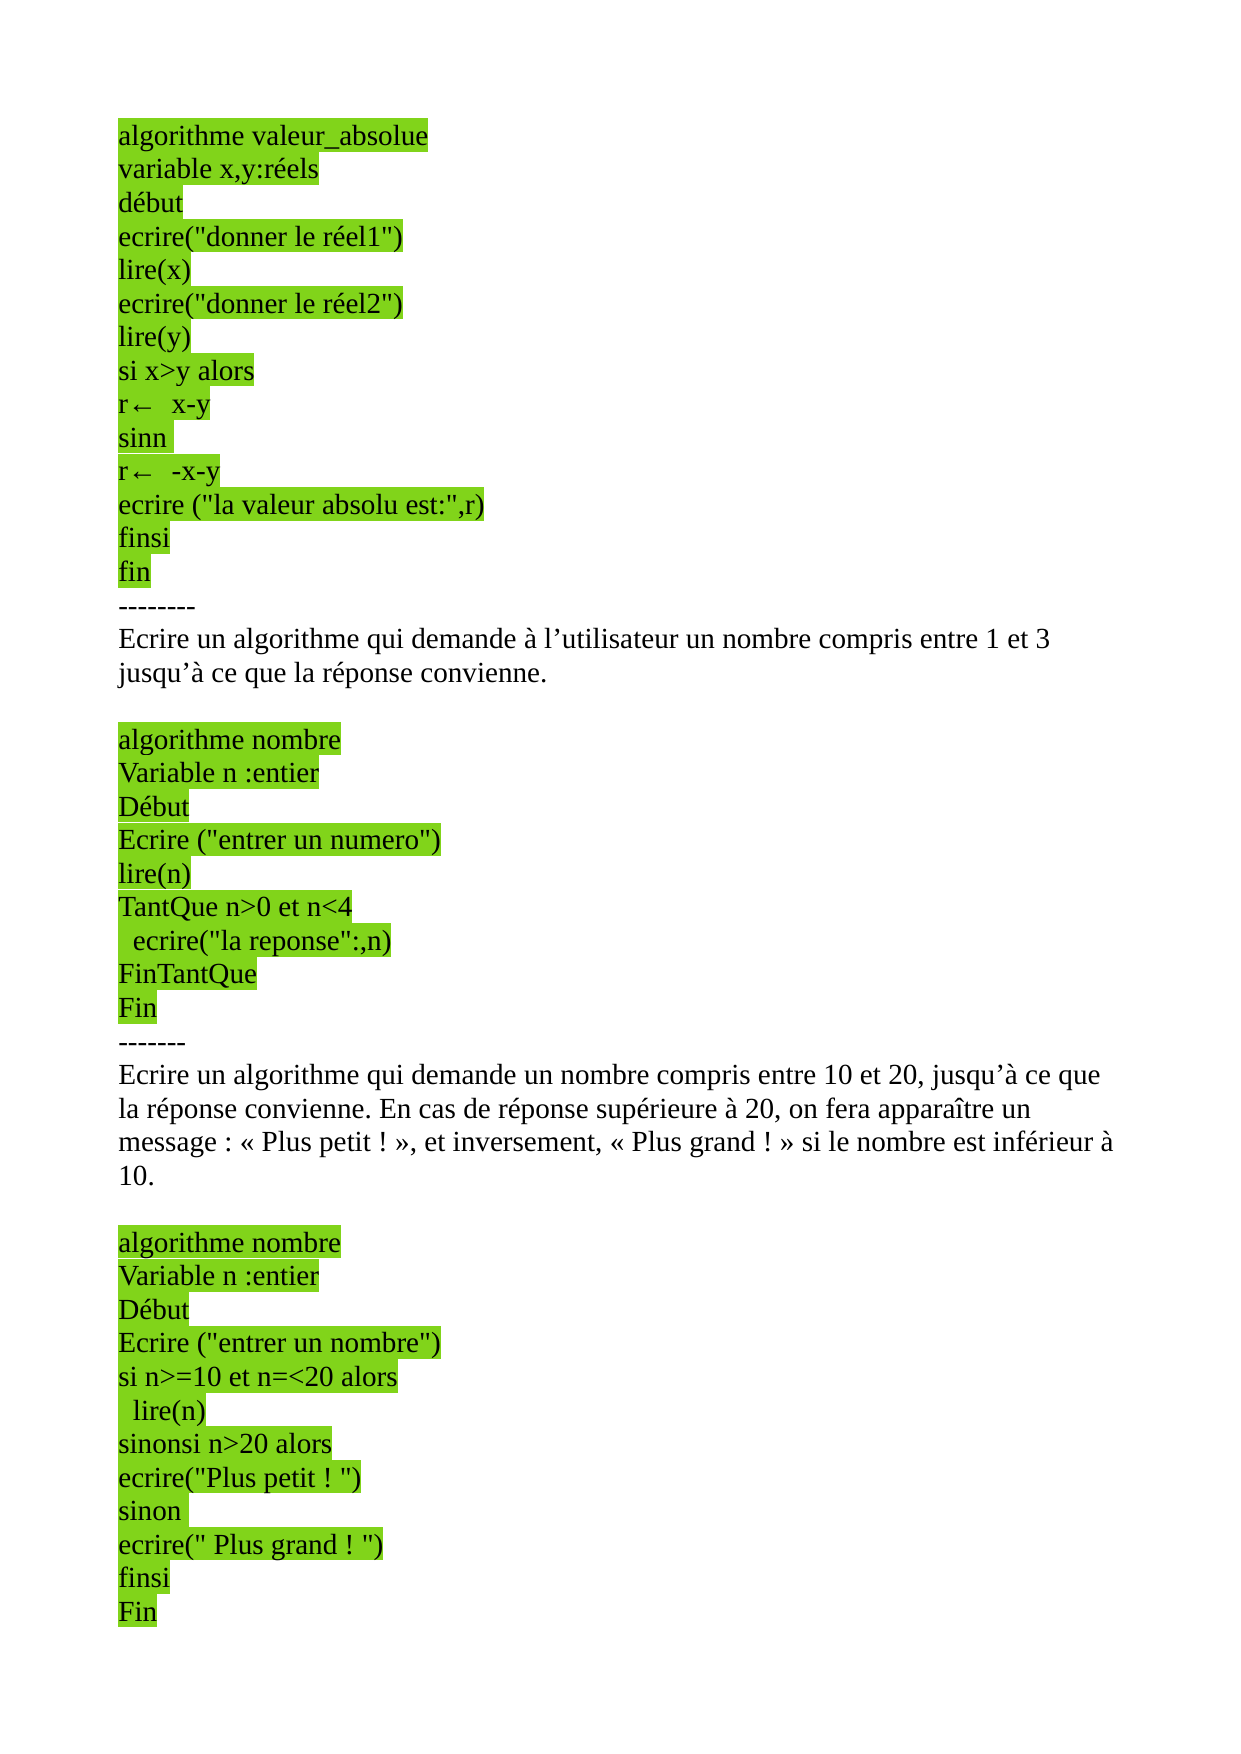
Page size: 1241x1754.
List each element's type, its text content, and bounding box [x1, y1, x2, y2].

text ecrire ("la valeur absolu est:",r) [118, 487, 1122, 521]
text ecrire(" Plus grand ! ") [118, 1527, 1122, 1560]
text -------- [118, 588, 1122, 621]
text Début [118, 1292, 1122, 1326]
text algorithme nombre [118, 722, 1122, 755]
text FinTantQue [118, 957, 1122, 990]
text r← x-y [118, 386, 1122, 420]
text Ecrire ("entrer un nombre") [118, 1326, 1122, 1359]
text lire(x) [118, 252, 1122, 286]
text ecrire("Plus petit ! ") [118, 1460, 1122, 1493]
text finsi [118, 521, 1122, 554]
text si x>y alors [118, 353, 1122, 386]
text Ecrire un algorithme qui demande à l’utilisateur un nombre compris entre 1 et 3 jusqu’à ce que la réponse convienne. [118, 621, 1122, 688]
text lire(n) [118, 856, 1122, 889]
text sinon [118, 1493, 1122, 1527]
text algorithme nombre [118, 1225, 1122, 1258]
text sinonsi n>20 alors [118, 1426, 1122, 1460]
text fin [118, 554, 1122, 588]
text lire(y) [118, 319, 1122, 353]
text si n>=10 et n=<20 alors [118, 1359, 1122, 1393]
text algorithme valeur_absolue [118, 118, 1122, 152]
text lire(n) [118, 1393, 1122, 1426]
text Ecrire un algorithme qui demande un nombre compris entre 10 et 20, jusqu’à ce que la réponse convienne. En cas de réponse supérieure à 20, on fera apparaître un message : « Plus petit ! », et inversement, « Plus grand ! » si le nombre est inférieur à 10. [118, 1057, 1122, 1191]
text Variable n :entier [118, 1258, 1122, 1292]
text sinn [118, 420, 1122, 453]
text TantQue n>0 et n<4 [118, 889, 1122, 923]
text variable x,y:réels [118, 152, 1122, 185]
text début [118, 185, 1122, 219]
text Fin [118, 1594, 1122, 1627]
text ecrire("donner le réel1") [118, 219, 1122, 252]
text finsi [118, 1560, 1122, 1594]
text ecrire("la reponse":,n) [118, 923, 1122, 957]
text ecrire("donner le réel2") [118, 286, 1122, 319]
text ------- [118, 1024, 1122, 1057]
text r← -x-y [118, 453, 1122, 487]
text Fin [118, 990, 1122, 1024]
text Début [118, 789, 1122, 822]
text Variable n :entier [118, 755, 1122, 789]
text Ecrire ("entrer un numero") [118, 822, 1122, 856]
